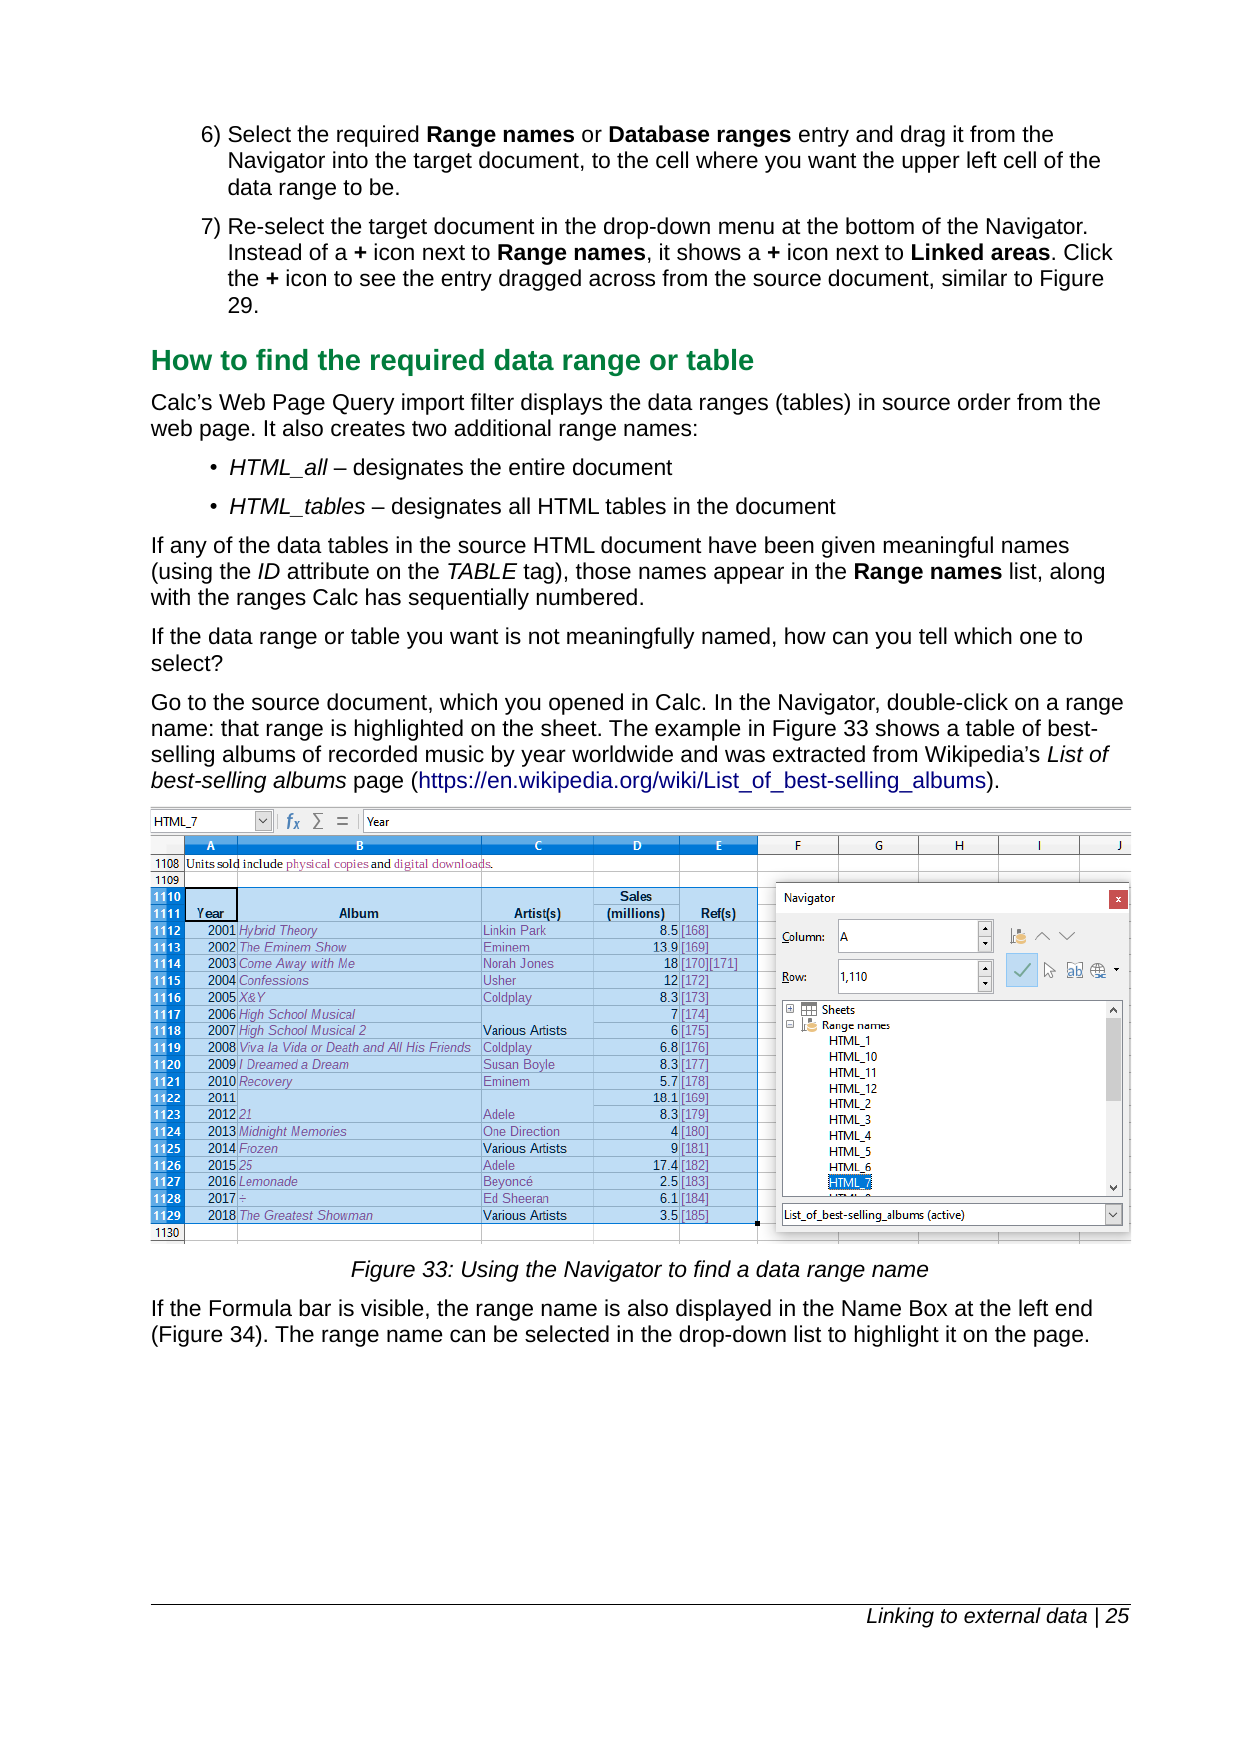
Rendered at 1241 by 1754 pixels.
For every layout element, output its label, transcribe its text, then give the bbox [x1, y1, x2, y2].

text Figure 33: Using the Navigator to find a data range name [151, 1256, 1131, 1282]
list Calc’s Web Page Query import filter displays the data ranges (tables) in source order from the web page. It also creates two additional range names: [151, 389, 1131, 441]
list HTML_tables – designates all HTML tables in the document [209, 493, 1131, 519]
list HTML_all – designates the entire document [209, 454, 1131, 480]
text Go to the source document, which you opened in Calc. In the Navigator, double-click on a range name: that range is highlighted on the sheet. The example in Figure 33 shows a table of best-selling albums of recorded music by year worldwide and was extracted from Wikipedia’s List of best-selling albums page (https://en.wikipedia.org/wiki/List_of_best-selling_albums). [151, 688, 1131, 794]
text If any of the data tables in the source HTML document have been given meaningful names (using the ID attribute on the TABLE tag), those names appear in the Range names list, along with the ranges Calc has sequentially numbered. [151, 532, 1131, 611]
text If the data range or table you want is not meaningfully named, how can you tell which one to select? [151, 623, 1131, 676]
list Select the required Range names or Database ranges entry and drag it from the Navigator into the target document, to the cell where you want the upper left cell of the data range to be. [227, 121, 1131, 200]
text If the Formula bar is visible, the range name is also displayed in the Name Box at the left end (Figure 34). The range name can be selected in the drop-down list to highlight it on the page. [151, 1294, 1131, 1347]
picture [150, 806, 1132, 1244]
list Re-select the target document in the drop-down menu at the bottom of the Navigator. Instead of a + icon next to Range names, it shows a + icon next to Linked areas. Click the + icon to see the entry dragged across from the source document, similar to Figure 29. [227, 213, 1131, 318]
subtitle How to find the required data range or table [151, 343, 1131, 376]
